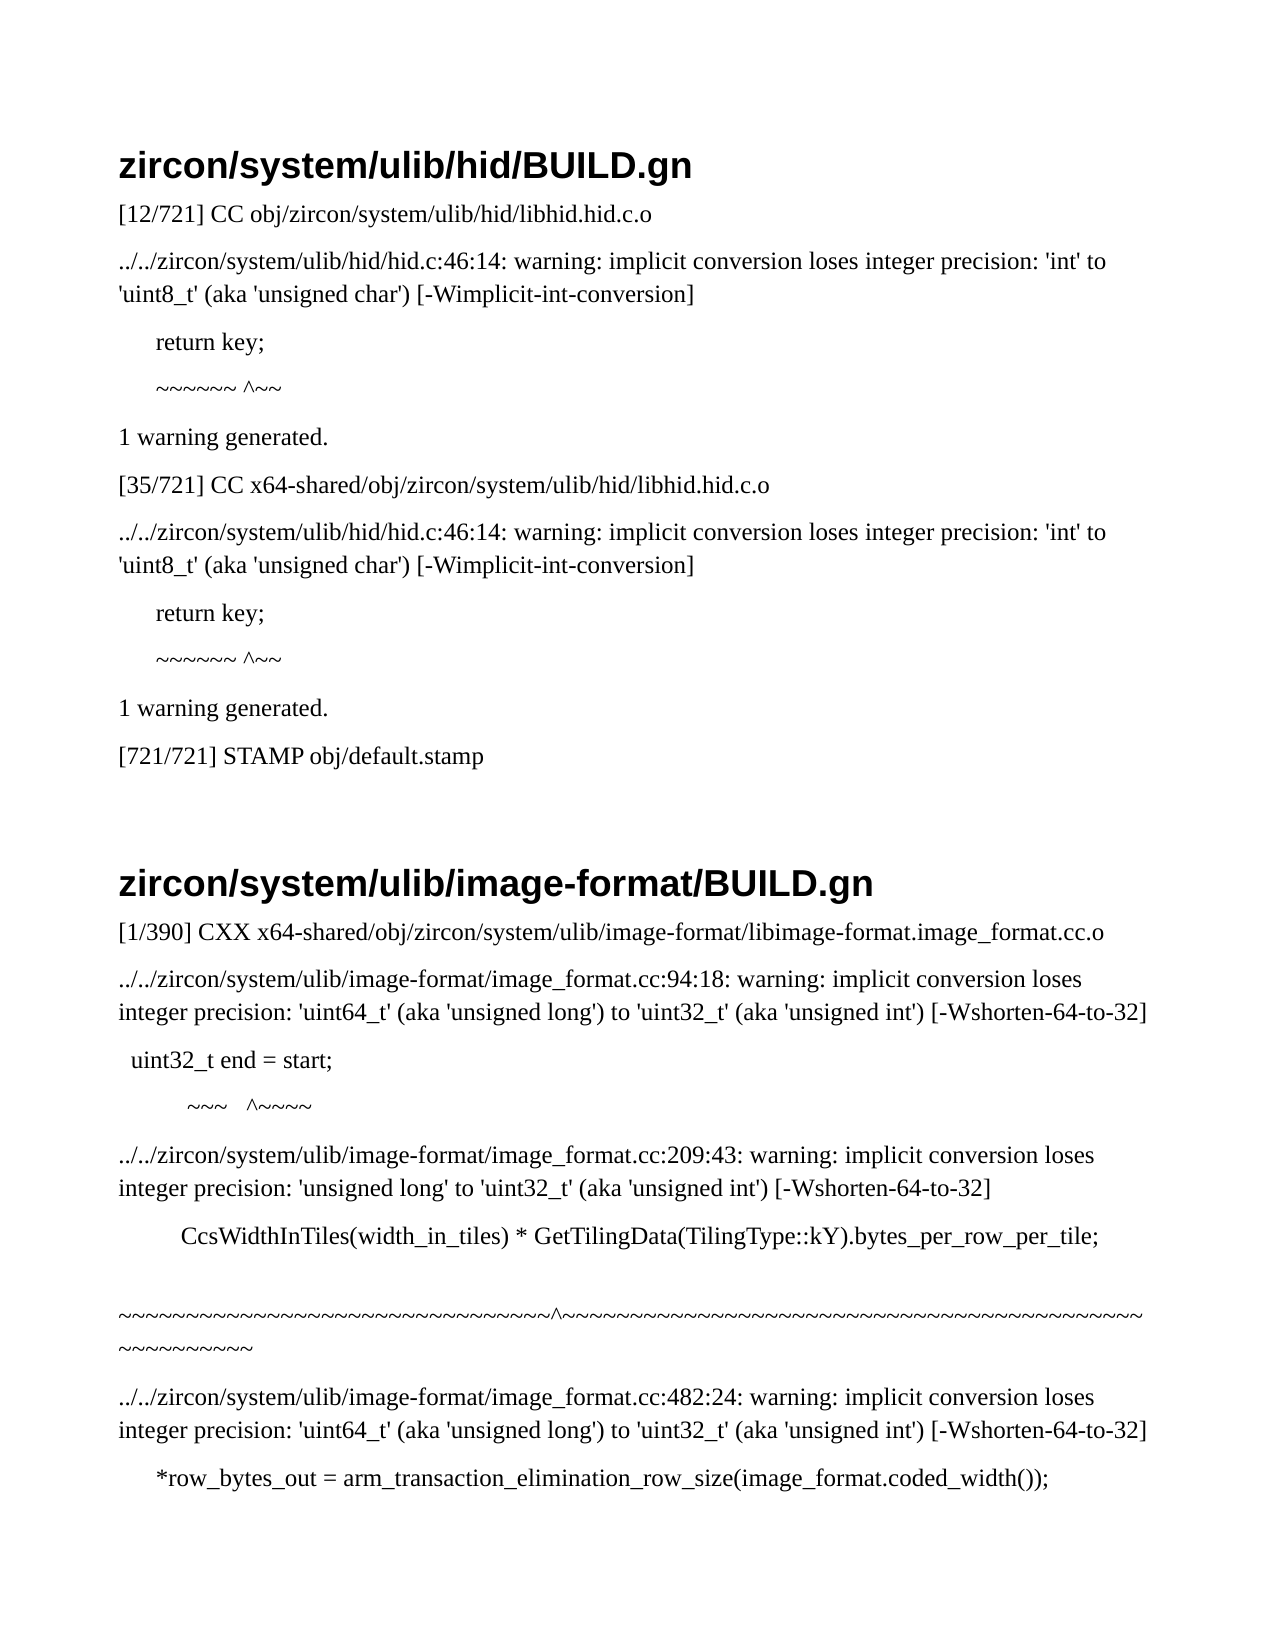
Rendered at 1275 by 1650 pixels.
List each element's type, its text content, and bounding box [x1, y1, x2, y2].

subtitle zircon/system/ulib/image-format/BUILD.gn [118, 861, 1157, 904]
text return key; [118, 327, 1157, 356]
text ../../zircon/system/ulib/hid/hid.c:46:14: warning: implicit conversion loses integer precision: 'int' to 'uint8_t' (aka 'unsigned char') [-Wimplicit-int-conversion] [118, 246, 1157, 308]
text ~~~~~~ ^~~ [118, 646, 1157, 674]
text ../../zircon/system/ulib/image-format/image_format.cc:209:43: warning: implicit conversion loses integer precision: 'unsigned long' to 'uint32_t' (aka 'unsigned int') [-Wshorten-64-to-32] [118, 1140, 1157, 1202]
text ../../zircon/system/ulib/image-format/image_format.cc:482:24: warning: implicit conversion loses integer precision: 'uint64_t' (aka 'unsigned long') to 'uint32_t' (aka 'unsigned int') [-Wshorten-64-to-32] [118, 1382, 1157, 1444]
text CcsWidthInTiles(width_in_tiles) * GetTilingData(TilingType::kY).bytes_per_row_per_tile; [118, 1221, 1157, 1249]
text ../../zircon/system/ulib/hid/hid.c:46:14: warning: implicit conversion loses integer precision: 'int' to 'uint8_t' (aka 'unsigned char') [-Wimplicit-int-conversion] [118, 517, 1157, 579]
text ../../zircon/system/ulib/image-format/image_format.cc:94:18: warning: implicit conversion loses integer precision: 'uint64_t' (aka 'unsigned long') to 'uint32_t' (aka 'unsigned int') [-Wshorten-64-to-32] [118, 964, 1157, 1026]
text 1 warning generated. [118, 693, 1157, 722]
text [12/721] CC obj/zircon/system/ulib/hid/libhid.hid.c.o [118, 199, 1157, 227]
text [35/721] CC x64-shared/obj/zircon/system/ulib/hid/libhid.hid.c.o [118, 470, 1157, 498]
subtitle zircon/system/ulib/hid/BUILD.gn [118, 143, 1157, 186]
text ~~~ ^~~~~ [118, 1092, 1157, 1121]
text 1 warning generated. [118, 422, 1157, 451]
text ~~~~~~~~~~~~~~~~~~~~~~~~~~~~~~~~^~~~~~~~~~~~~~~~~~~~~~~~~~~~~~~~~~~~~~~~~~~~~~~~~~~~~~ [118, 1268, 1157, 1363]
text [721/721] STAMP obj/default.stamp [118, 741, 1157, 769]
text uint32_t end = start; [118, 1045, 1157, 1074]
text [1/390] CXX x64-shared/obj/zircon/system/ulib/image-format/libimage-format.image_format.cc.o [118, 917, 1157, 945]
text return key; [118, 598, 1157, 627]
text ~~~~~~ ^~~ [118, 374, 1157, 403]
text *row_bytes_out = arm_transaction_elimination_row_size(image_format.coded_width()); [118, 1463, 1157, 1491]
